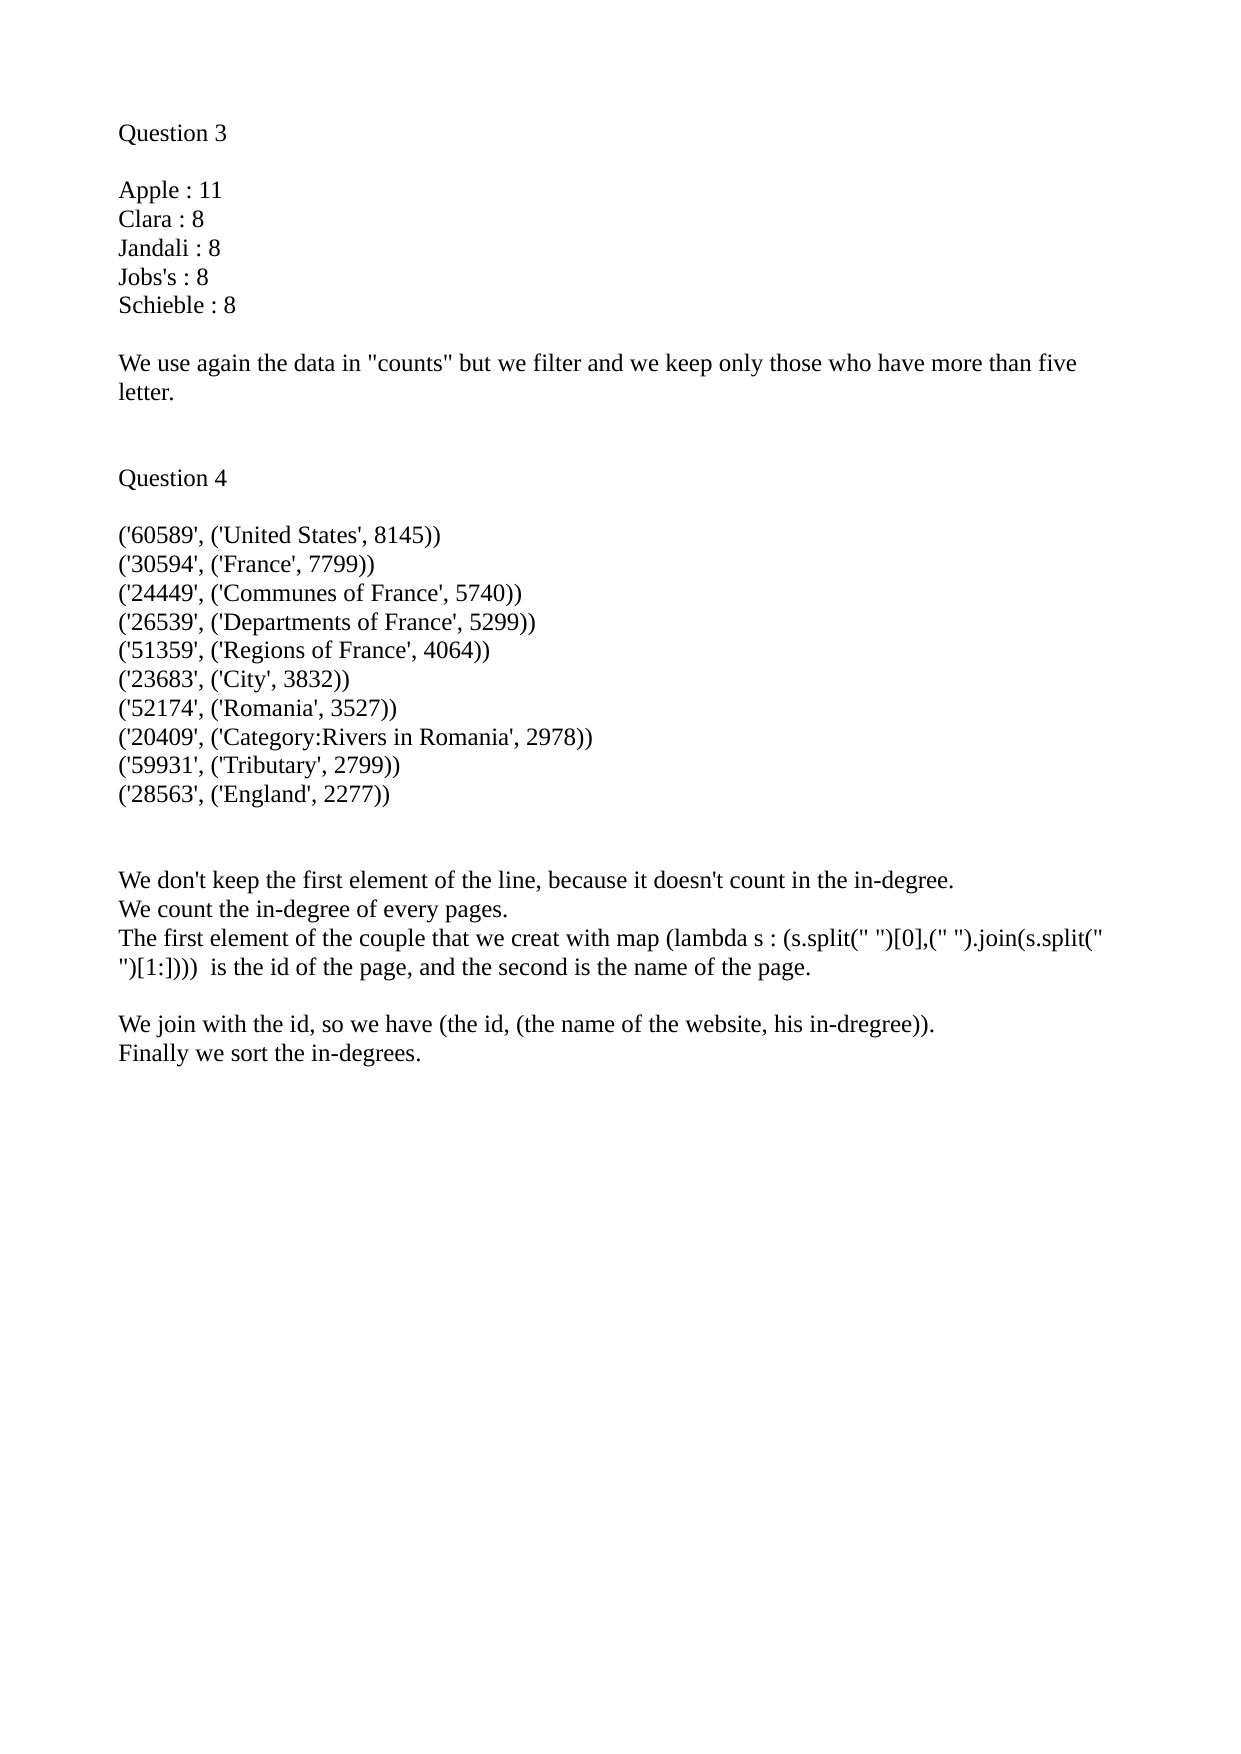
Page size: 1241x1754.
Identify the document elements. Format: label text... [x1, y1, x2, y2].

text ('24449', ('Communes of France', 5740)) [118, 578, 1122, 607]
text ('60589', ('United States', 8145)) [118, 521, 1122, 549]
text ('23683', ('City', 3832)) [118, 664, 1122, 693]
text The first element of the couple that we creat with map (lambda s : (s.split(" ")[0],(" ").join(s.split(" ")[1:]))) is the id of the page, and the second is the name of the page. [118, 923, 1122, 981]
text We count the in-degree of every pages. [118, 894, 1122, 923]
text ('52174', ('Romania', 3527)) [118, 693, 1122, 722]
text Question 4 [118, 463, 1122, 492]
text Question 3 [118, 118, 1122, 147]
text ('51359', ('Regions of France', 4064)) [118, 636, 1122, 664]
text Finally we sort the in-degrees. [118, 1038, 1122, 1067]
text ('59931', ('Tributary', 2799)) [118, 751, 1122, 779]
text We join with the id, so we have (the id, (the name of the website, his in-dregree)). [118, 1009, 1122, 1038]
text ('20409', ('Category:Rivers in Romania', 2978)) [118, 722, 1122, 751]
text We use again the data in "counts" but we filter and we keep only those who have more than five letter. [118, 348, 1122, 406]
text Apple : 11 [118, 176, 1122, 204]
text Clara : 8 [118, 204, 1122, 233]
text ('28563', ('England', 2277)) [118, 779, 1122, 808]
text ('30594', ('France', 7799)) [118, 549, 1122, 578]
text ('26539', ('Departments of France', 5299)) [118, 607, 1122, 636]
text Jobs's : 8 [118, 262, 1122, 291]
text We don't keep the first element of the line, because it doesn't count in the in-degree. [118, 866, 1122, 894]
text Schieble : 8 [118, 291, 1122, 319]
text Jandali : 8 [118, 233, 1122, 262]
